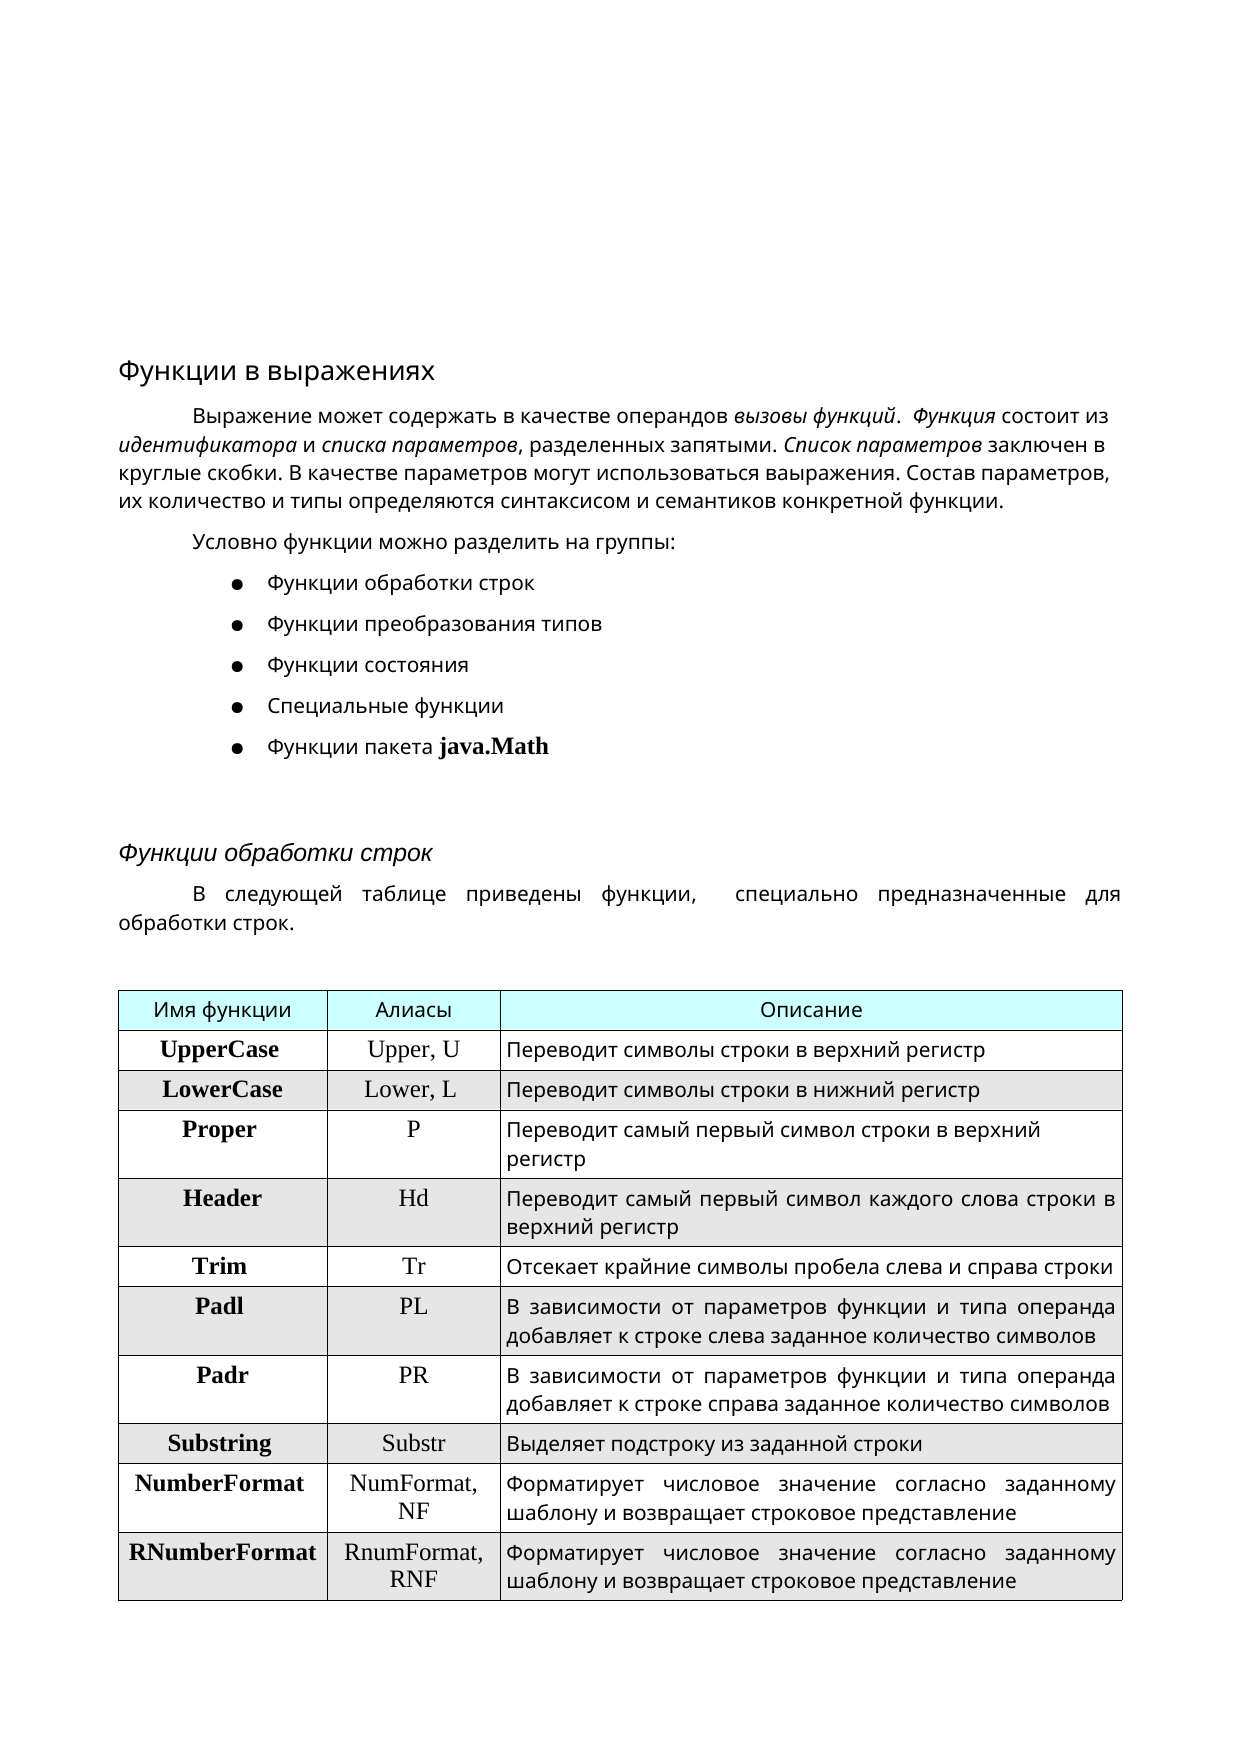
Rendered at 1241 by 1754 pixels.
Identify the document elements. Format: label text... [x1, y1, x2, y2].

text Условно функции можно разделить на группы: [118, 527, 1122, 556]
table_cell Header [119, 1179, 327, 1246]
table_cell Переводит символы строки в нижний регистр [501, 1071, 1122, 1109]
table_header Алиасы [328, 991, 500, 1029]
table_cell PR [328, 1356, 500, 1423]
text Выражение может содержать в качестве операндов вызовы функций. Функция состоит из идентификатора и списка параметров, разделенных запятыми. Список параметров заключен в круглые скобки. В качестве параметров могут использоваться ваыражения. Состав параметров, их количество и типы определяются синтаксисом и семантиков конкретной функции. [118, 401, 1122, 515]
table_cell NumFormat, NF [328, 1464, 500, 1532]
table_cell Переводит символы строки в верхний регистр [501, 1031, 1122, 1069]
table_cell Отсекает крайние символы пробела слева и справа строки [501, 1247, 1122, 1286]
table_cell Форматирует числовое значение согласно заданному шаблону и возвращает строковое представление [501, 1464, 1122, 1532]
list Функции обработки строк [229, 568, 1122, 597]
table_cell Substr [328, 1424, 500, 1463]
list Функции состояния [229, 650, 1122, 679]
table_header Имя функции [119, 991, 327, 1029]
table_cell Hd [328, 1179, 500, 1246]
table_cell Переводит самый первый символ каждого слова строки в верхний регистр [501, 1179, 1122, 1246]
table_cell Tr [328, 1247, 500, 1286]
table_cell NumberFormat [119, 1464, 327, 1532]
subtitle Функции в выражениях [118, 352, 1122, 389]
list Функции преобразования типов [229, 609, 1122, 638]
table_cell UpperCase [119, 1031, 327, 1069]
table_cell Padr [119, 1356, 327, 1423]
list Специальные функции [229, 691, 1122, 720]
table_cell В зависимости от параметров функции и типа операнда добавляет к строке слева заданное количество символов [501, 1287, 1122, 1355]
table_cell Proper [119, 1111, 327, 1178]
table_cell RnumFormat, RNF [328, 1533, 500, 1600]
table_cell Upper, U [328, 1031, 500, 1069]
table_cell Trim [119, 1247, 327, 1286]
subtitle Функции обработки строк [118, 839, 1122, 867]
table_cell Форматирует числовое значение согласно заданному шаблону и возвращает строковое представление [501, 1533, 1122, 1600]
table_cell Lower, L [328, 1071, 500, 1109]
table_cell LowerCase [119, 1071, 327, 1109]
table_cell P [328, 1111, 500, 1178]
table_cell Padl [119, 1287, 327, 1355]
table_cell В зависимости от параметров функции и типа операнда добавляет к строке справа заданное количество символов [501, 1356, 1122, 1423]
table_cell PL [328, 1287, 500, 1355]
table_cell Substring [119, 1424, 327, 1463]
list Функции пакета java.Math [229, 732, 1122, 761]
table_header Описание [501, 991, 1122, 1029]
text В следующей таблице приведены функции, специально предназначенные для обработки строк. [118, 879, 1122, 936]
table_cell Переводит самый первый символ строки в верхний регистр [501, 1111, 1122, 1178]
table_cell Выделяет подстроку из заданной строки [501, 1424, 1122, 1463]
table_cell RNumberFormat [119, 1533, 327, 1600]
